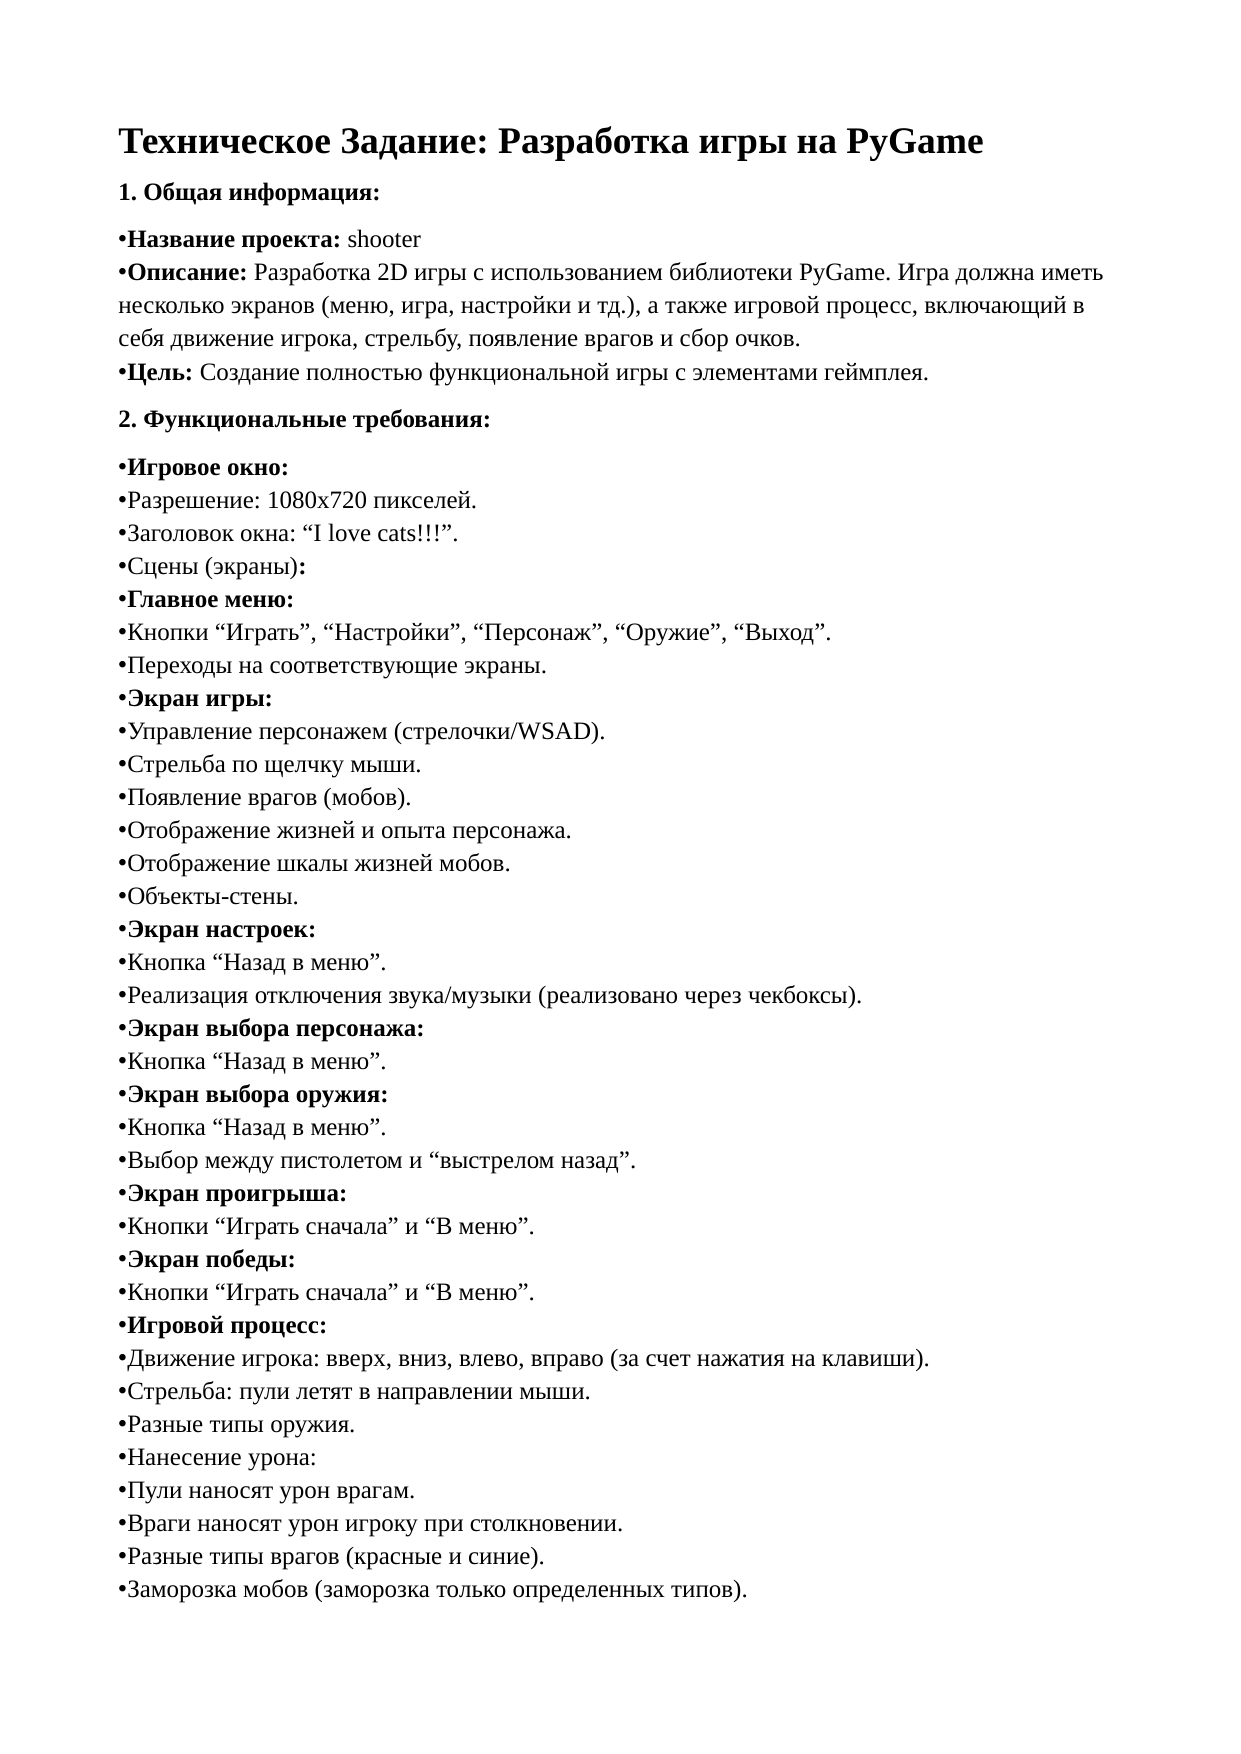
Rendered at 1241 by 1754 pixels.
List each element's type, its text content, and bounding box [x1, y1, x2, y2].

list Стрельба по щелчку мыши. [118, 749, 1122, 778]
list Разрешение: 1080x720 пикселей. [118, 485, 1122, 513]
list Управление персонажем (стрелочки/WSAD). [118, 716, 1122, 745]
list Название проекта: shooter [118, 224, 1122, 253]
list Игровой процесс: [118, 1310, 1122, 1339]
list Главное меню: [118, 584, 1122, 613]
list Описание: Разработка 2D игры с использованием библиотеки PyGame. Игра должна иметь несколько экранов (меню, игра, настройки и тд.), а также игровой процесс, включающий в себя движение игрока, стрельбу, появление врагов и сбор очков. [118, 257, 1122, 352]
list Кнопка “Назад в меню”. [118, 1046, 1122, 1075]
list Экран настроек: [118, 914, 1122, 943]
list Переходы на соответствующие экраны. [118, 650, 1122, 679]
list Кнопки “Играть сначала” и “В меню”. [118, 1277, 1122, 1306]
list Заголовок окна: “I love cats!!!”. [118, 518, 1122, 547]
list Разные типы врагов (красные и синие). [118, 1541, 1122, 1570]
list Объекты-стены. [118, 881, 1122, 910]
list Экран выбора оружия: [118, 1079, 1122, 1108]
list Игровое окно: [118, 452, 1122, 481]
list Реализация отключения звука/музыки (реализовано через чекбоксы). [118, 980, 1122, 1009]
list Экран победы: [118, 1244, 1122, 1273]
list Отображение жизней и опыта персонажа. [118, 815, 1122, 844]
subtitle Техническое Задание: Разработка игры на PyGame [118, 118, 1122, 161]
list Экран выбора персонажа: [118, 1013, 1122, 1042]
list Разные типы оружия. [118, 1409, 1122, 1438]
list Пули наносят урон врагам. [118, 1475, 1122, 1504]
list Выбор между пистолетом и “выстрелом назад”. [118, 1145, 1122, 1174]
list Экран проигрыша: [118, 1178, 1122, 1207]
list Кнопки “Играть”, “Настройки”, “Персонаж”, “Оружие”, “Выход”. [118, 617, 1122, 646]
list Кнопка “Назад в меню”. [118, 1112, 1122, 1141]
list Сцены (экраны): [118, 551, 1122, 579]
list Враги наносят урон игроку при столкновении. [118, 1508, 1122, 1537]
list Экран игры: [118, 683, 1122, 712]
list Стрельба: пули летят в направлении мыши. [118, 1376, 1122, 1405]
text 1. Общая информация: [118, 177, 1122, 206]
list Движение игрока: вверх, вниз, влево, вправо (за счет нажатия на клавиши). [118, 1343, 1122, 1372]
list Цель: Создание полностью функциональной игры с элементами геймплея. [118, 357, 1122, 385]
list Нанесение урона: [118, 1442, 1122, 1471]
list Кнопка “Назад в меню”. [118, 947, 1122, 976]
list Кнопки “Играть сначала” и “В меню”. [118, 1211, 1122, 1240]
list Отображение шкалы жизней мобов. [118, 848, 1122, 877]
list Заморозка мобов (заморозка только определенных типов). [118, 1574, 1122, 1603]
list Появление врагов (мобов). [118, 782, 1122, 811]
text 2. Функциональные требования: [118, 404, 1122, 433]
